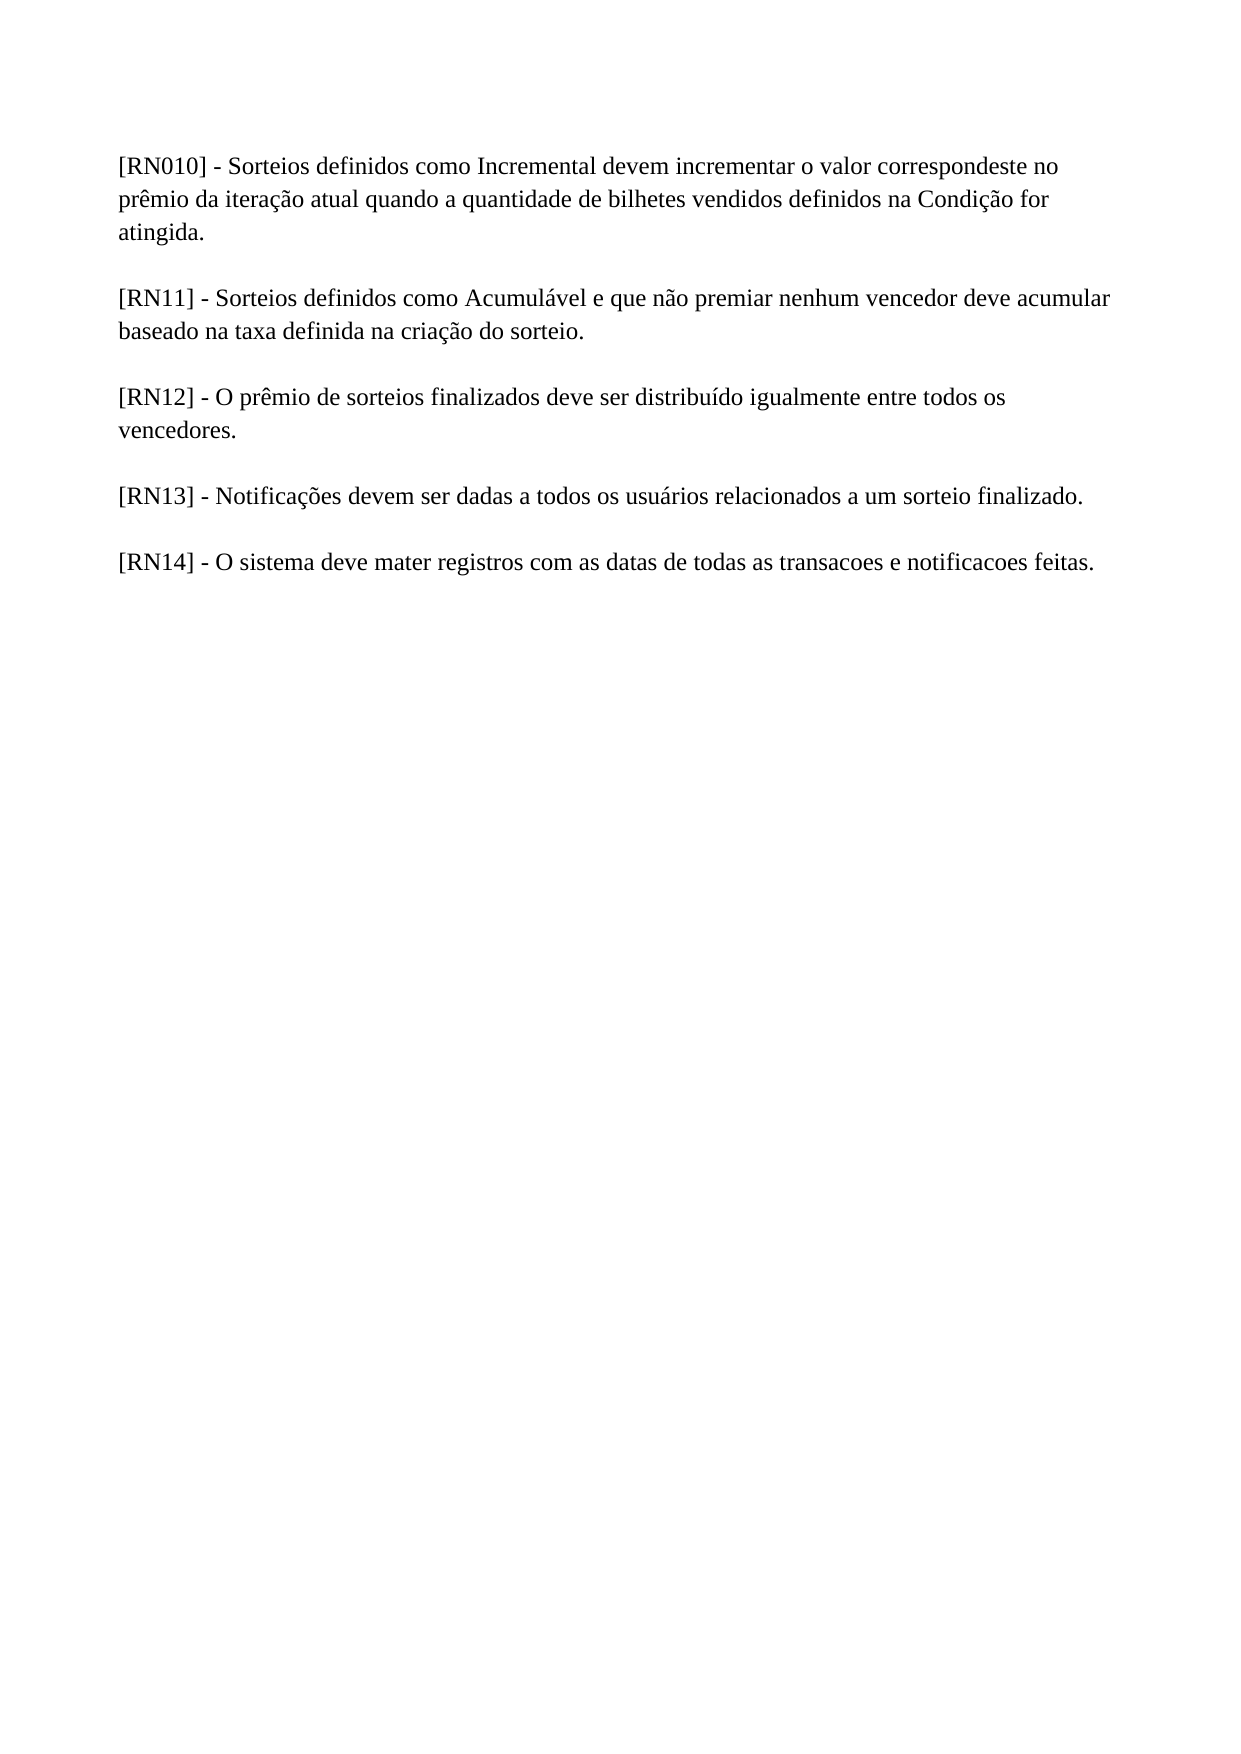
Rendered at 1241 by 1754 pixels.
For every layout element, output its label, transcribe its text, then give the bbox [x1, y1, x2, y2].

text [RN14] - O sistema deve mater registros com as datas de todas as transacoes e notificacoes feitas. [118, 547, 1122, 576]
text [RN12] - O prêmio de sorteios finalizados deve ser distribuído igualmente entre todos os vencedores. [118, 382, 1122, 444]
text [RN010] - Sorteios definidos como Incremental devem incrementar o valor correspondeste no prêmio da iteração atual quando a quantidade de bilhetes vendidos definidos na Condição for atingida. [118, 151, 1122, 246]
text [RN11] - Sorteios definidos como Acumulável e que não premiar nenhum vencedor deve acumular baseado na taxa definida na criação do sorteio. [118, 283, 1122, 345]
text [RN13] - Notificações devem ser dadas a todos os usuários relacionados a um sorteio finalizado. [118, 481, 1122, 510]
